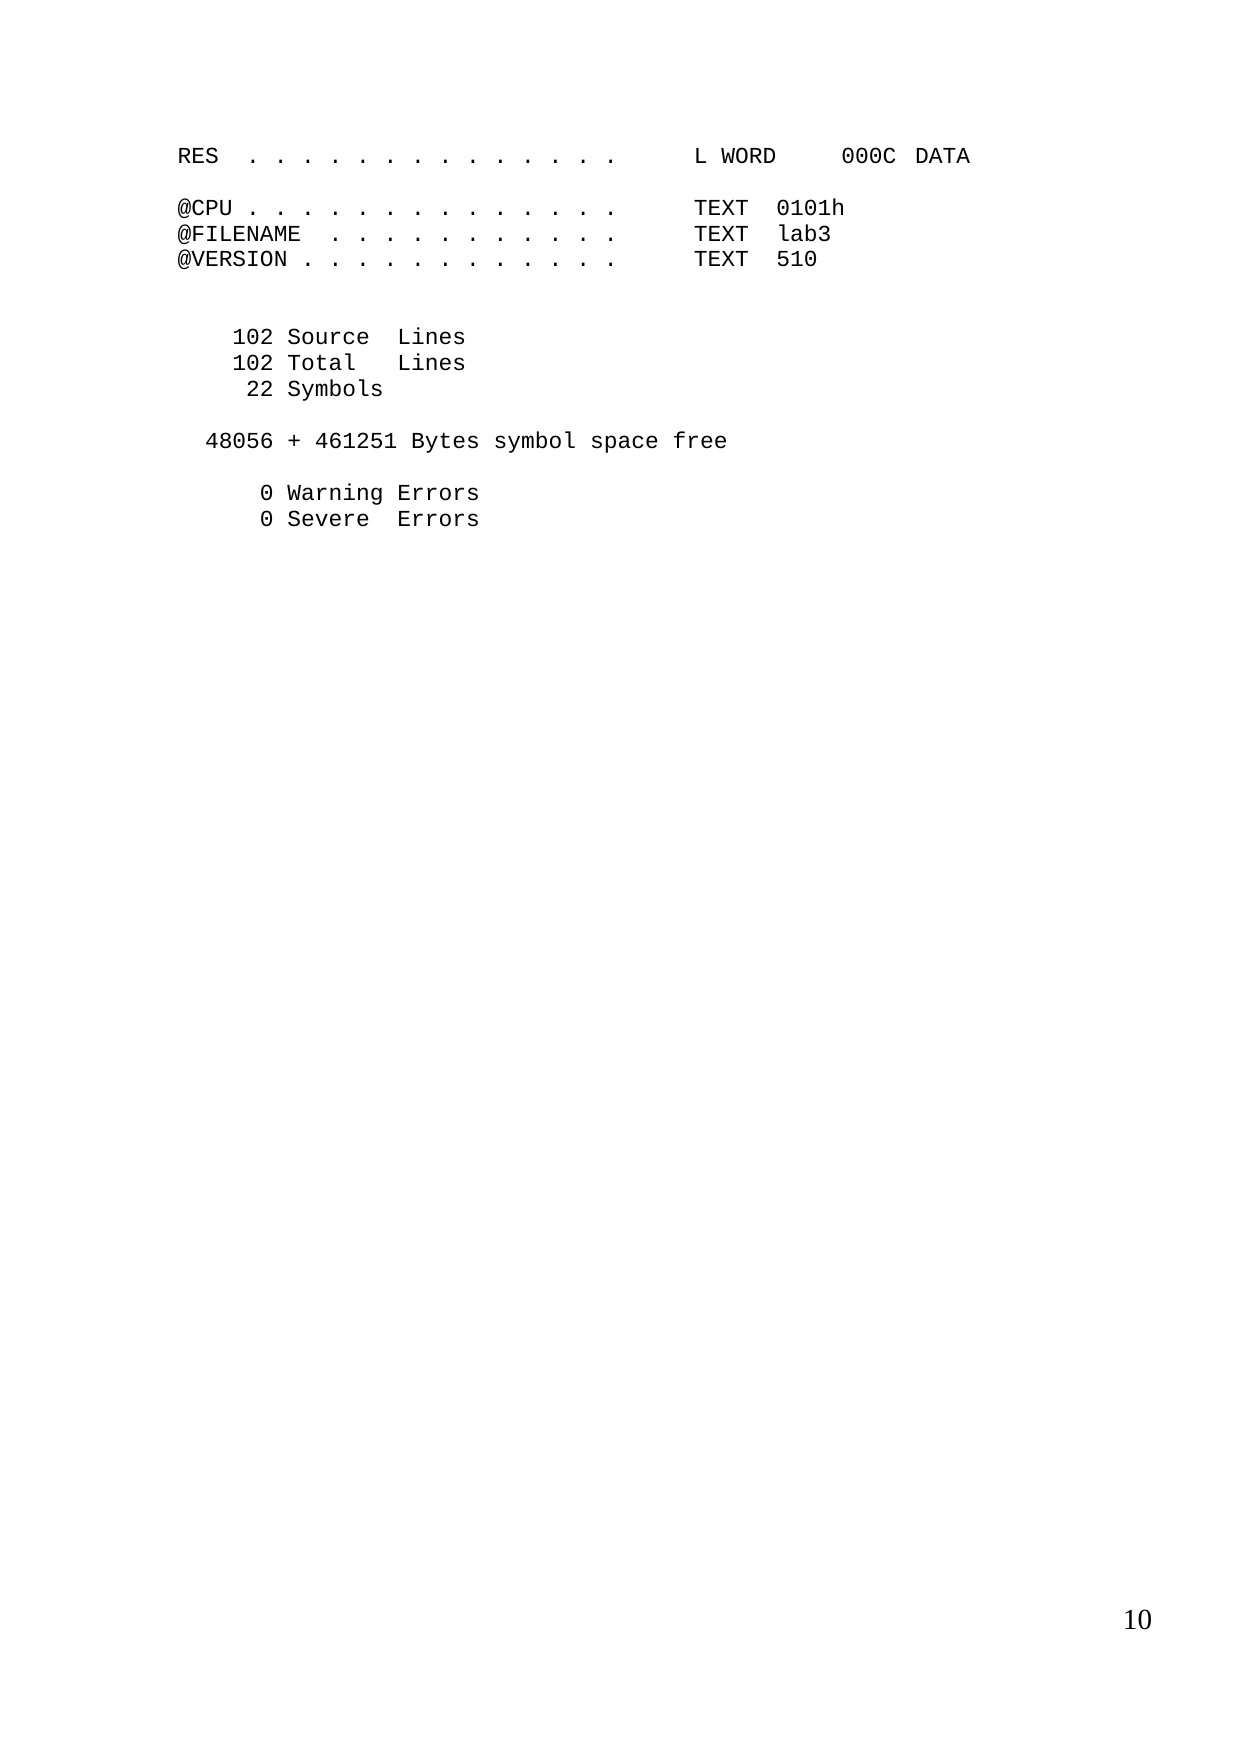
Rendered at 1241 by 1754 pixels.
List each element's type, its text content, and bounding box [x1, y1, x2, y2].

text 102 Source Lines [177, 326, 1152, 352]
text 22 Symbols [177, 377, 1152, 403]
text @VERSION . . . . . . . . . . . . TEXT 510 [177, 248, 1152, 274]
text @CPU . . . . . . . . . . . . . . TEXT 0101h [177, 196, 1152, 222]
text RES . . . . . . . . . . . . . . L WORD 000C DATA [177, 144, 1152, 170]
text 0 Severe Errors [177, 507, 1152, 533]
text 102 Total Lines [177, 352, 1152, 377]
text 48056 + 461251 Bytes symbol space free [177, 429, 1152, 455]
text @FILENAME . . . . . . . . . . . TEXT lab3 [177, 222, 1152, 248]
text 0 Warning Errors [177, 481, 1152, 507]
